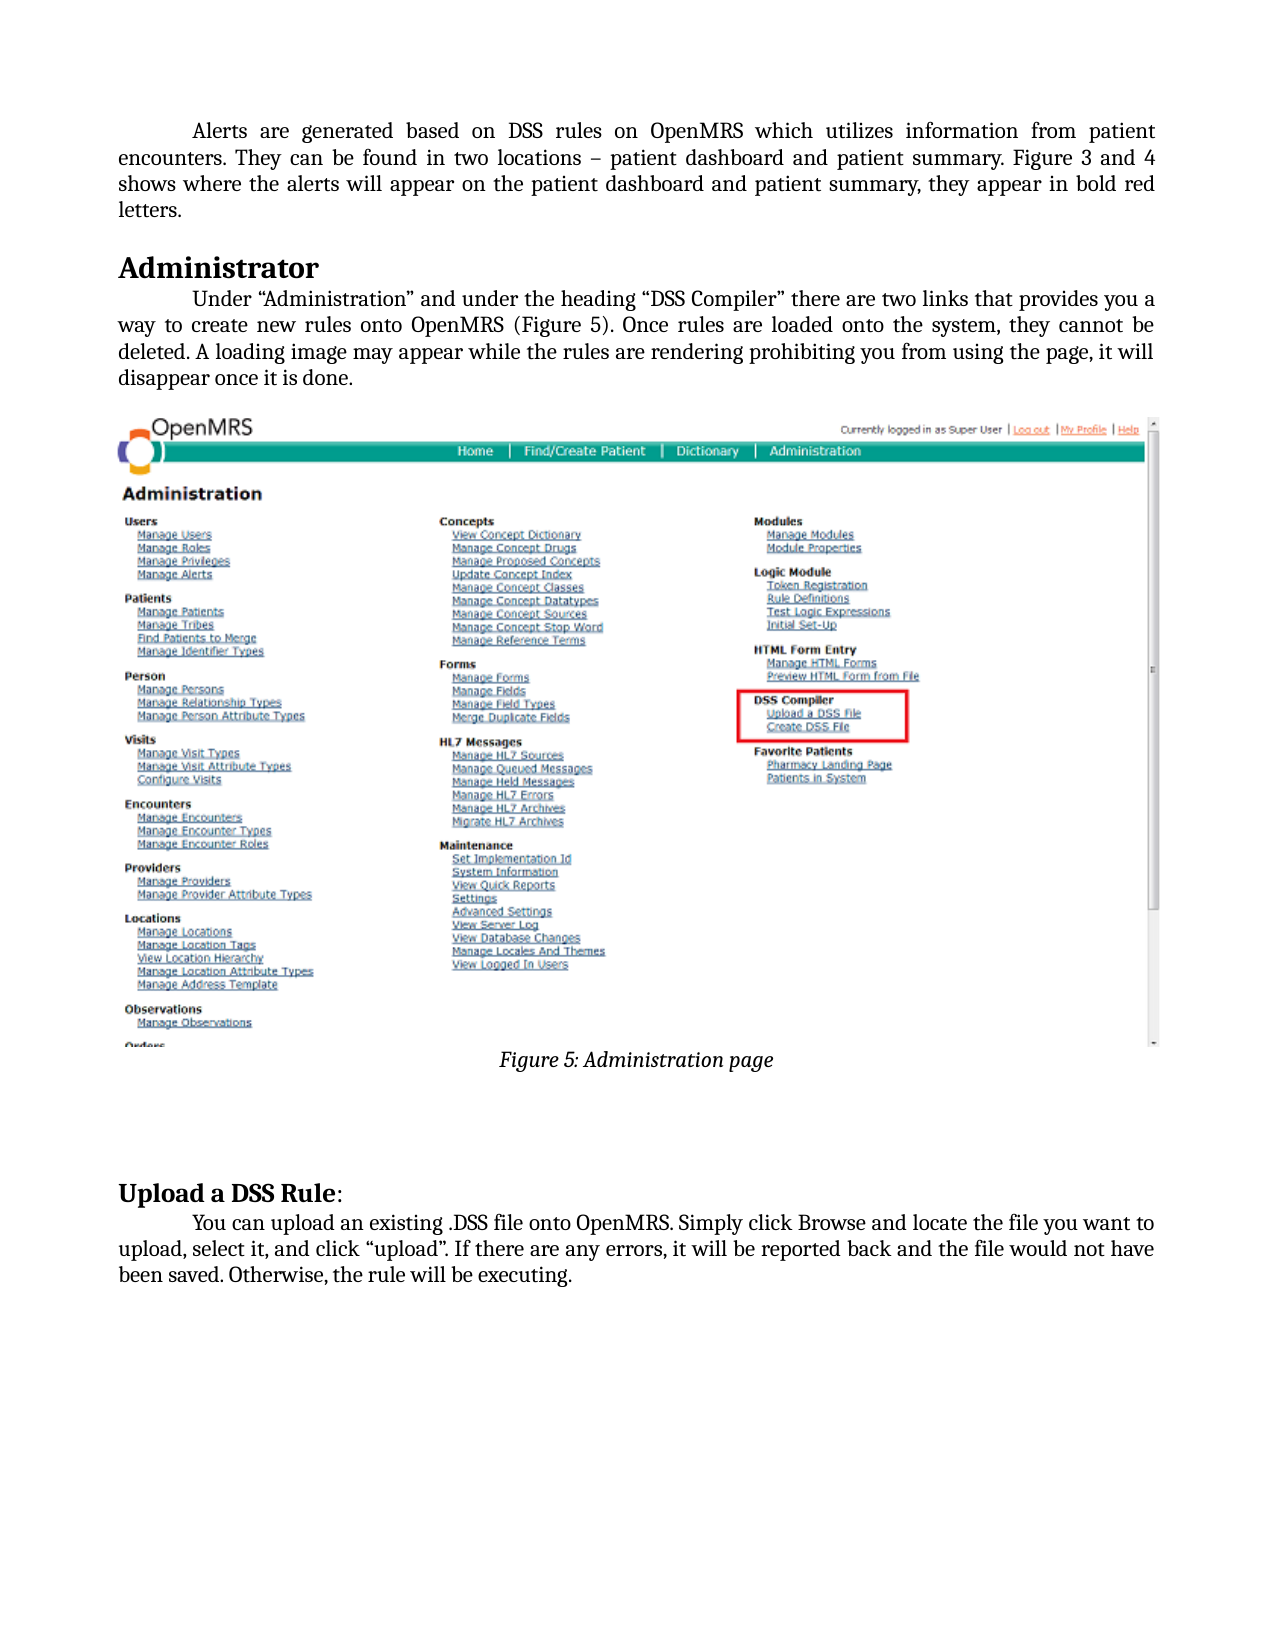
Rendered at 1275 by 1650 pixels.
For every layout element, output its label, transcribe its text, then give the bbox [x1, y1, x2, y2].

text You can upload an existing .DSS file onto OpenMRS. Simply click Browse and locate the file you want to upload, select it, and click “upload”. If there are any errors, it will be reported back and the file would not have been saved. Otherwise, the rule will be executing. [118, 1209, 1157, 1289]
text Upload a DSS Rule: [118, 1178, 1157, 1209]
text Under “Administration” and under the heading “DSS Compiler” there are two links that provides you a way to create new rules onto OpenMRS (Figure 5). Once rules are loaded onto the system, they cannot be deleted. A loading image may appear while the rules are rendering prohibiting you from using the page, it will disappear once it is done. [118, 286, 1157, 391]
text Figure 5: Administration page [118, 1047, 1157, 1073]
text Alerts are generated based on DSS rules on OpenMRS which utilizes information from patient encounters. They can be found in two locations – patient dashboard and patient summary. Figure 3 and 4 shows where the alerts will appear on the patient dashboard and patient summary, they appear in bold red letters. [118, 118, 1157, 223]
text Administrator [118, 250, 1157, 286]
